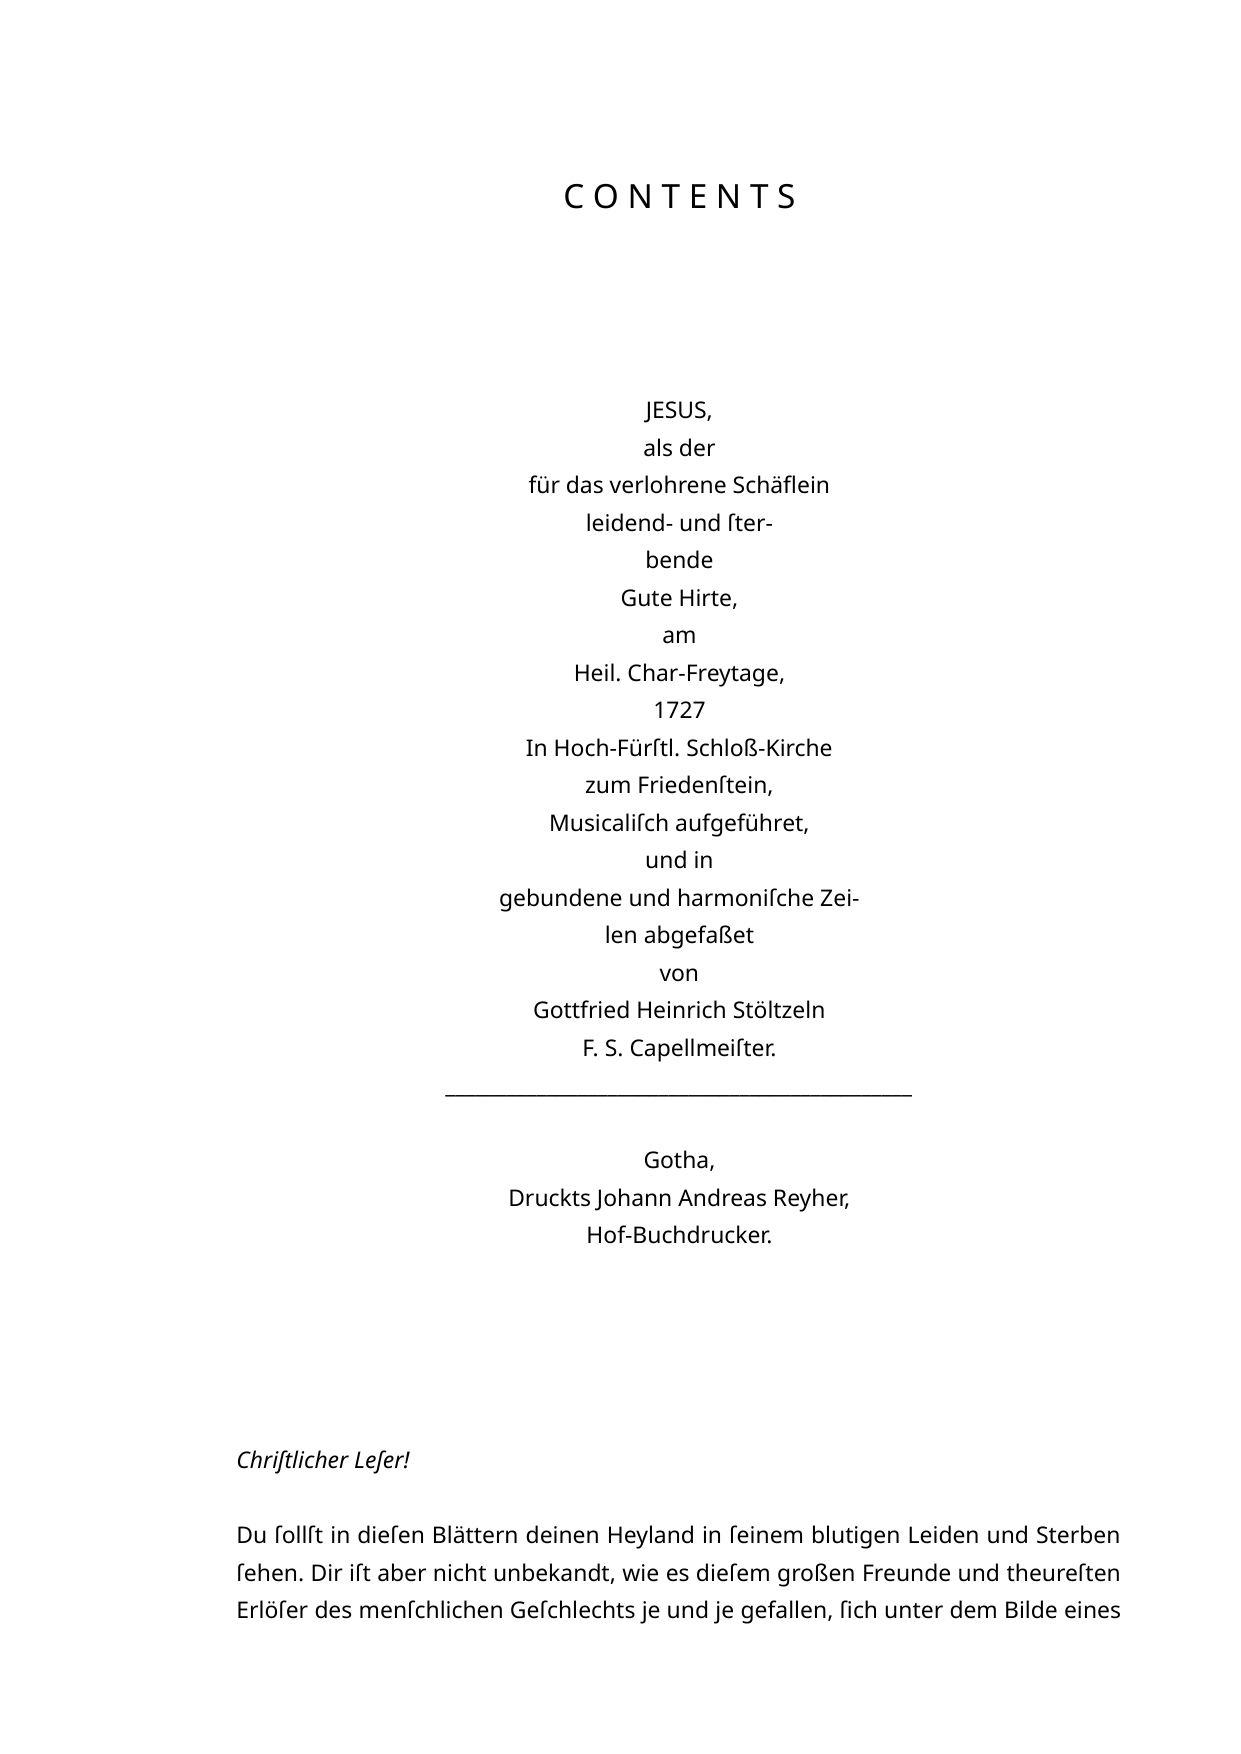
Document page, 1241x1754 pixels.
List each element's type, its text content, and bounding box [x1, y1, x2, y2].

text C O N T E N T S [236, 118, 1122, 218]
text Chriſtlicher Leſer! Du ſollſt in dieſen Blättern deinen Heyland in ſeinem blutigen Leiden und Sterben ſehen. Dir iſt aber nicht unbekandt, wie es dieſem großen Freunde und theureſten Erlöſer des menſchlichen Geſchlechts je und je gefallen, ſich unter dem Bilde eines [236, 1444, 1122, 1625]
text JESUS, als der für das verlohrene Schäflein leidend- und ſter- bende Gute Hirte, am Heil. Char-Freytage, 1727 In Hoch-Fürſtl. Schloß-Kirche zum Friedenſtein, Musicaliſch aufgeführet, und in gebundene und harmoniſche Zei- len abgefaßet von Gottfried Heinrich Stöltzeln F. S. Capellmeiſter. [236, 394, 1122, 1063]
text ______________________________________________ Gotha, Druckts Johann Andreas Reyher, Hof-Buchdrucker. [236, 1069, 1122, 1250]
